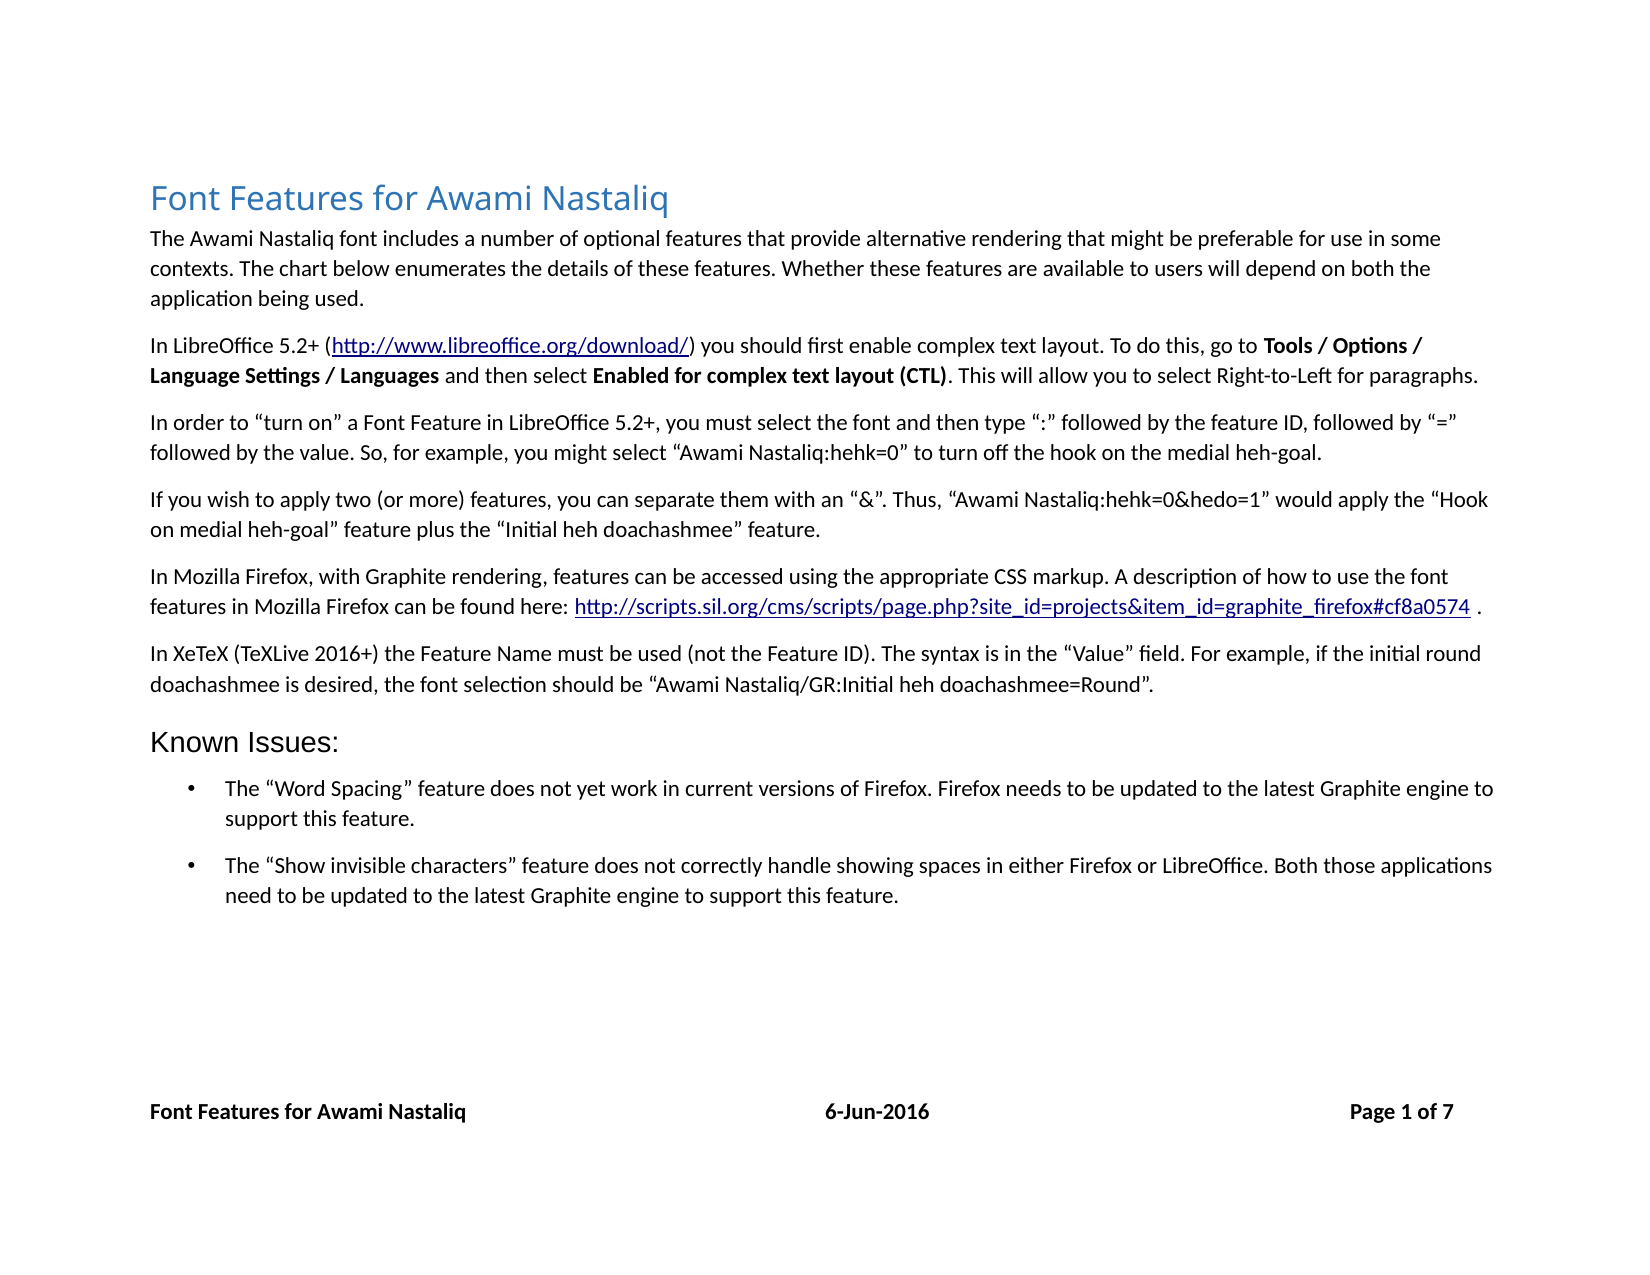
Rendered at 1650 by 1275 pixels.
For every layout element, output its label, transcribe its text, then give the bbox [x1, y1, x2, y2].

text In LibreOffice 5.2+ (http://www.libreoffice.org/download/) you should first enable complex text layout. To do this, go to Tools / Options / Language Settings / Languages and then select Enabled for complex text layout (CTL). This will allow you to select Right-to-Left for paragraphs. [150, 331, 1500, 389]
text In Mozilla Firefox, with Graphite rendering, features can be accessed using the appropriate CSS markup. A description of how to use the font features in Mozilla Firefox can be found here: http://scripts.sil.org/cms/scripts/page.php?site_id=projects&item_id=graphite_firefox#cf8a0574 . [150, 562, 1500, 621]
subtitle Known Issues: [150, 725, 1500, 758]
list The “Show invisible characters” feature does not correctly handle showing spaces in either Firefox or LibreOffice. Both those applications need to be updated to the latest Graphite engine to support this feature. [187, 851, 1500, 909]
list The “Word Spacing” feature does not yet work in current versions of Firefox. Firefox needs to be updated to the latest Graphite engine to support this feature. [187, 774, 1500, 832]
text In order to “turn on” a Font Feature in LibreOffice 5.2+, you must select the font and then type “:” followed by the feature ID, followed by “=” followed by the value. So, for example, you might select “Awami Nastaliq:hehk=0” to turn off the hook on the medial heh-goal. [150, 408, 1500, 467]
subtitle Font Features for Awami Nastaliq [150, 175, 1500, 220]
text The Awami Nastaliq font includes a number of optional features that provide alternative rendering that might be preferable for use in some contexts. The chart below enumerates the details of these features. Whether these features are available to users will depend on both the application being used. [150, 224, 1500, 312]
text If you wish to apply two (or more) features, you can separate them with an “&”. Thus, “Awami Nastaliq:hehk=0&hedo=1” would apply the “Hook on medial heh-goal” feature plus the “Initial heh doachashmee” feature. [150, 485, 1500, 544]
text In XeTeX (TeXLive 2016+) the Feature Name must be used (not the Feature ID). The syntax is in the “Value” field. For example, if the initial round doachashmee is desired, the font selection should be “Awami Nastaliq/GR:Initial heh doachashmee=Round”. [150, 639, 1500, 698]
